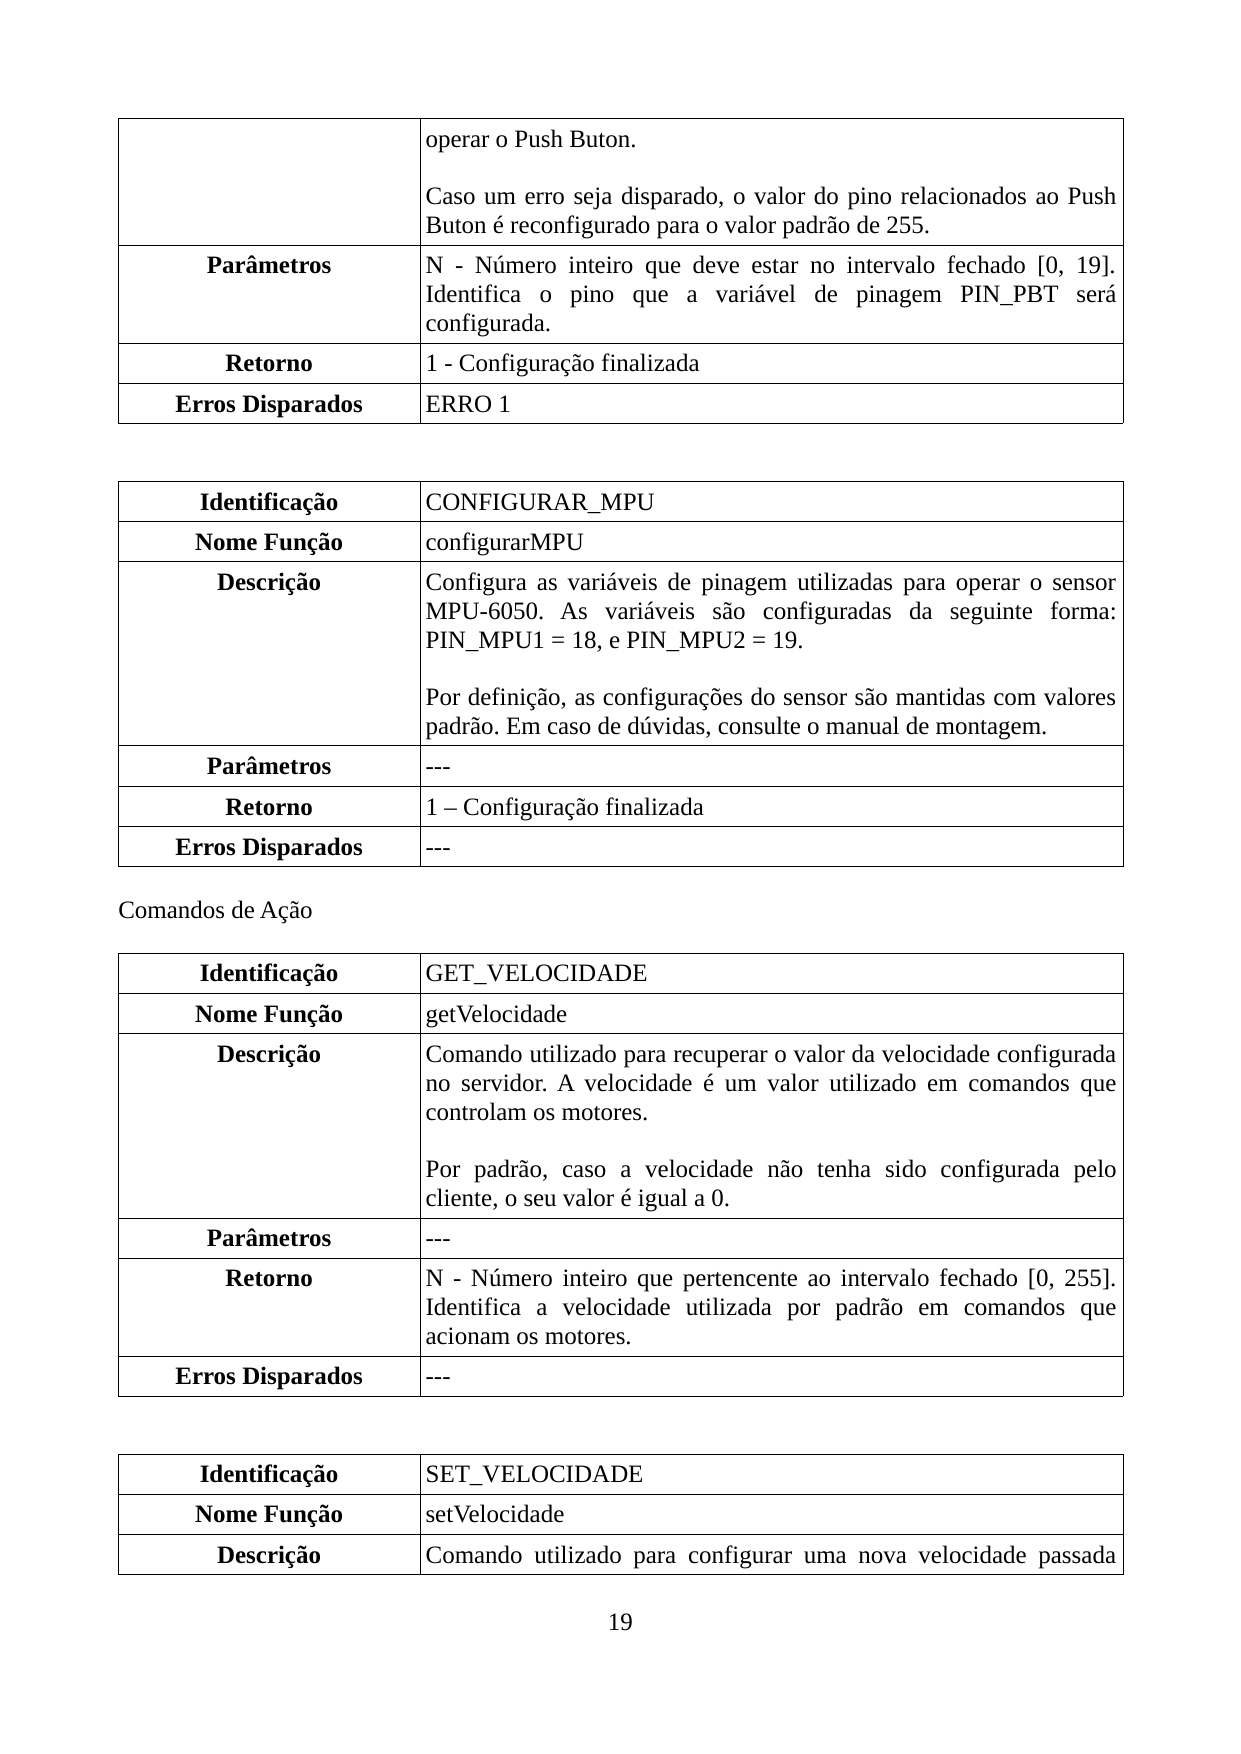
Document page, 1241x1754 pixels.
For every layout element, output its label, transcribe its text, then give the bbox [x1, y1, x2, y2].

table_cell Erros Disparados [119, 1357, 420, 1396]
table_cell Erros Disparados [119, 384, 420, 423]
table_cell --- [421, 827, 1123, 866]
table_cell Erros Disparados [119, 827, 420, 866]
text Comandos de Ação [118, 895, 1122, 924]
table_cell [119, 119, 420, 245]
table_cell --- [421, 1357, 1123, 1396]
table_cell ERRO 1 [421, 384, 1123, 423]
table_header Identificação [119, 1455, 420, 1494]
table_header Identificação [119, 954, 420, 993]
table_cell Nome Função [119, 522, 420, 561]
table_cell Parâmetros [119, 1219, 420, 1258]
table_cell Nome Função [119, 1495, 420, 1534]
table_cell Descrição [119, 562, 420, 745]
table_cell setVelocidade [421, 1495, 1123, 1534]
table_cell 1 - Configuração finalizada [421, 344, 1123, 383]
table_cell Retorno [119, 1259, 420, 1356]
table_cell Parâmetros [119, 746, 420, 786]
table_cell N - Número inteiro que pertencente ao intervalo fechado [0, 255]. Identifica a velocidade utilizada por padrão em comandos que acionam os motores. [421, 1259, 1123, 1356]
table_cell Descrição [119, 1535, 420, 1574]
table_cell --- [421, 1219, 1123, 1258]
table_cell operar o Push Buton. Caso um erro seja disparado, o valor do pino relacionados ao Push Buton é reconfigurado para o valor padrão de 255. [421, 119, 1123, 245]
table_header SET_VELOCIDADE [421, 1455, 1123, 1494]
table_cell Parâmetros [119, 246, 420, 342]
table_cell Nome Função [119, 994, 420, 1033]
table_cell Retorno [119, 787, 420, 826]
table_cell N - Número inteiro que deve estar no intervalo fechado [0, 19]. Identifica o pino que a variável de pinagem PIN_PBT será configurada. [421, 246, 1123, 342]
table_header GET_VELOCIDADE [421, 954, 1123, 993]
table_cell Retorno [119, 344, 420, 383]
table_cell Descrição [119, 1034, 420, 1217]
table_header Identificação [119, 482, 420, 521]
table_cell Comando utilizado para configurar uma nova velocidade passada [421, 1535, 1123, 1574]
table_cell configurarMPU [421, 522, 1123, 561]
table_cell Comando utilizado para recuperar o valor da velocidade configurada no servidor. A velocidade é um valor utilizado em comandos que controlam os motores. Por padrão, caso a velocidade não tenha sido configurada pelo cliente, o seu valor é igual a 0. [421, 1034, 1123, 1217]
table_cell Configura as variáveis de pinagem utilizadas para operar o sensor MPU-6050. As variáveis são configuradas da seguinte forma: PIN_MPU1 = 18, e PIN_MPU2 = 19. Por definição, as configurações do sensor são mantidas com valores padrão. Em caso de dúvidas, consulte o manual de montagem. [421, 562, 1123, 745]
table_cell getVelocidade [421, 994, 1123, 1033]
table_cell --- [421, 746, 1123, 786]
table_cell 1 – Configuração finalizada [421, 787, 1123, 826]
table_header CONFIGURAR_MPU [421, 482, 1123, 521]
